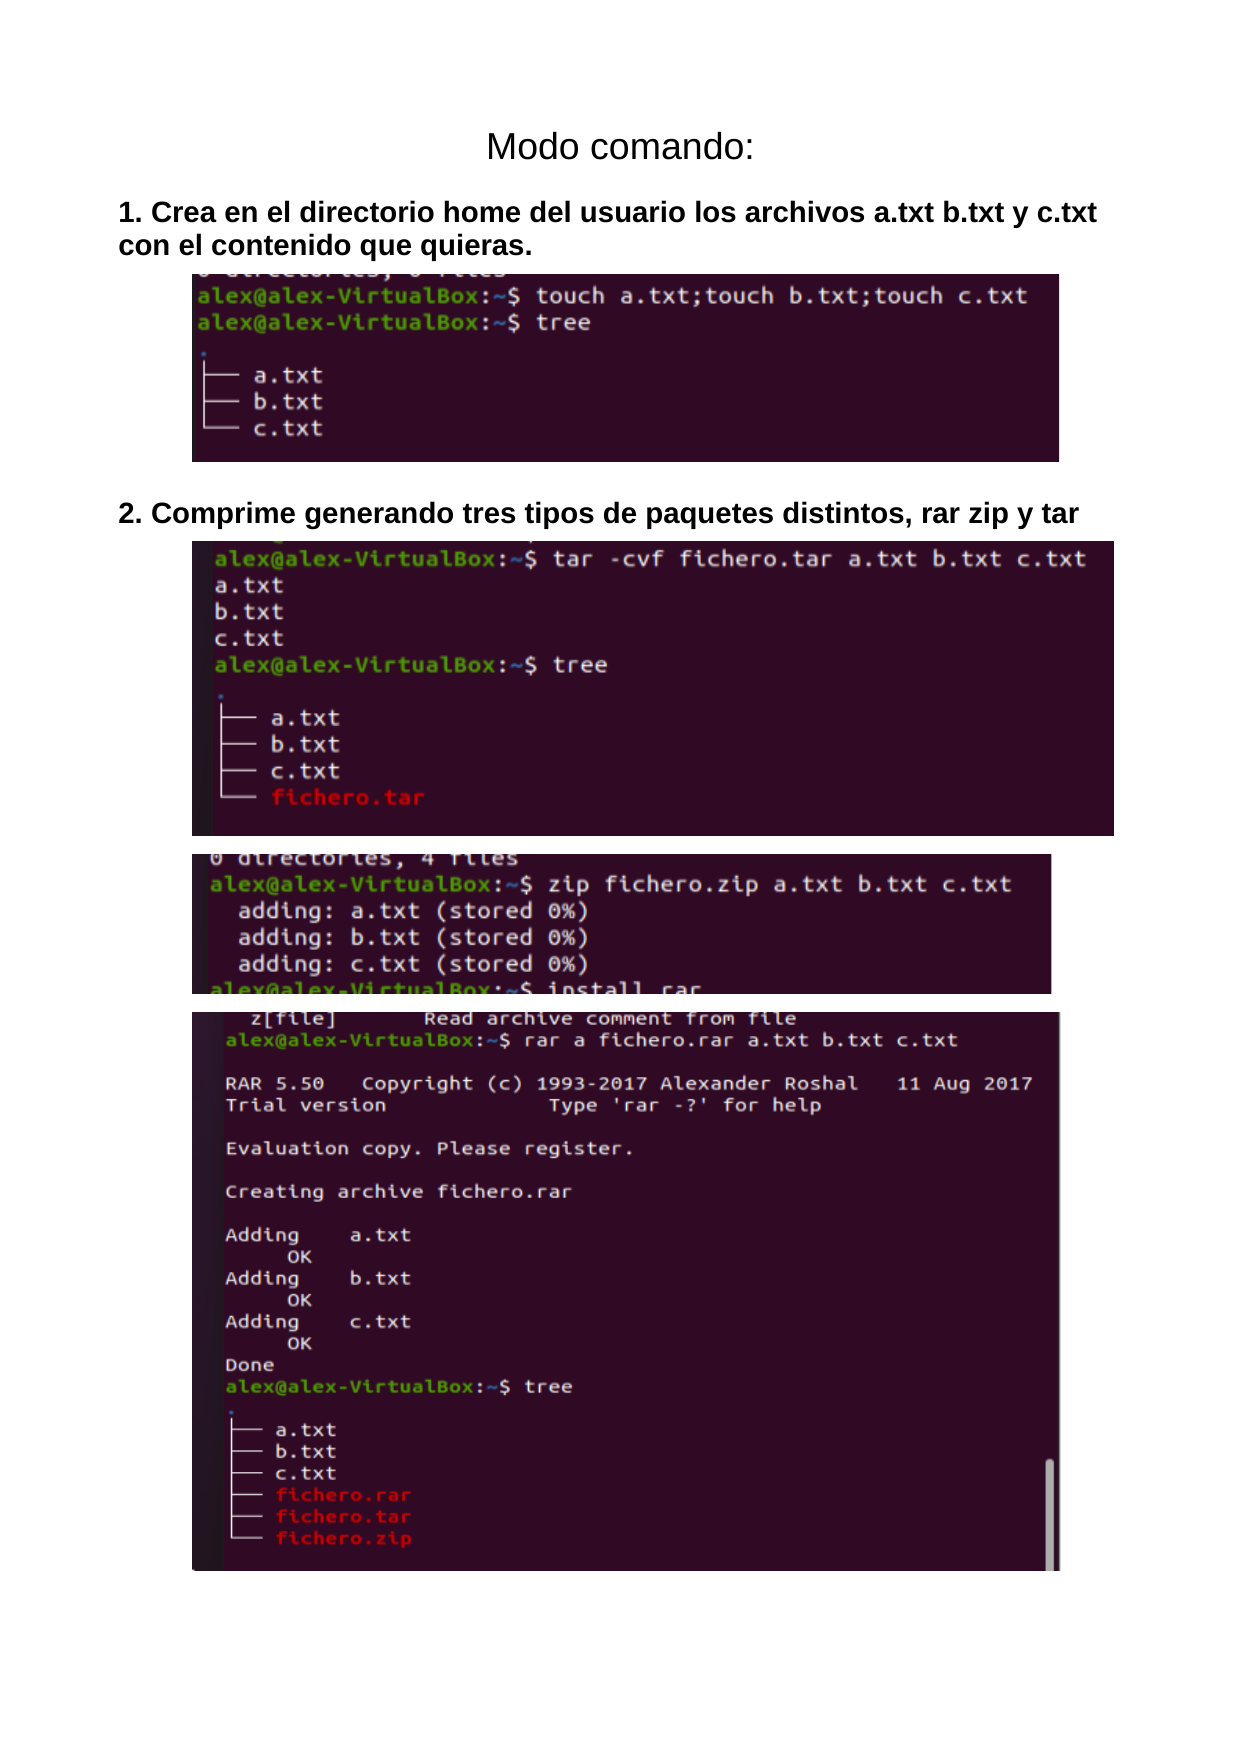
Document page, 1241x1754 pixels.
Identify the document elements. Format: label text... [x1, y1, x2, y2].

subtitle 1. Crea en el directorio home del usuario los archivos a.txt b.txt y c.txt con el contenido que quieras. [118, 194, 1122, 262]
subtitle Modo comando: [118, 124, 1122, 167]
picture [192, 274, 1060, 462]
subtitle 2. Comprime generando tres tipos de paquetes distintos, rar zip y tar [118, 496, 1122, 529]
picture [192, 1012, 1061, 1571]
picture [192, 854, 1052, 994]
picture [192, 541, 1114, 836]
